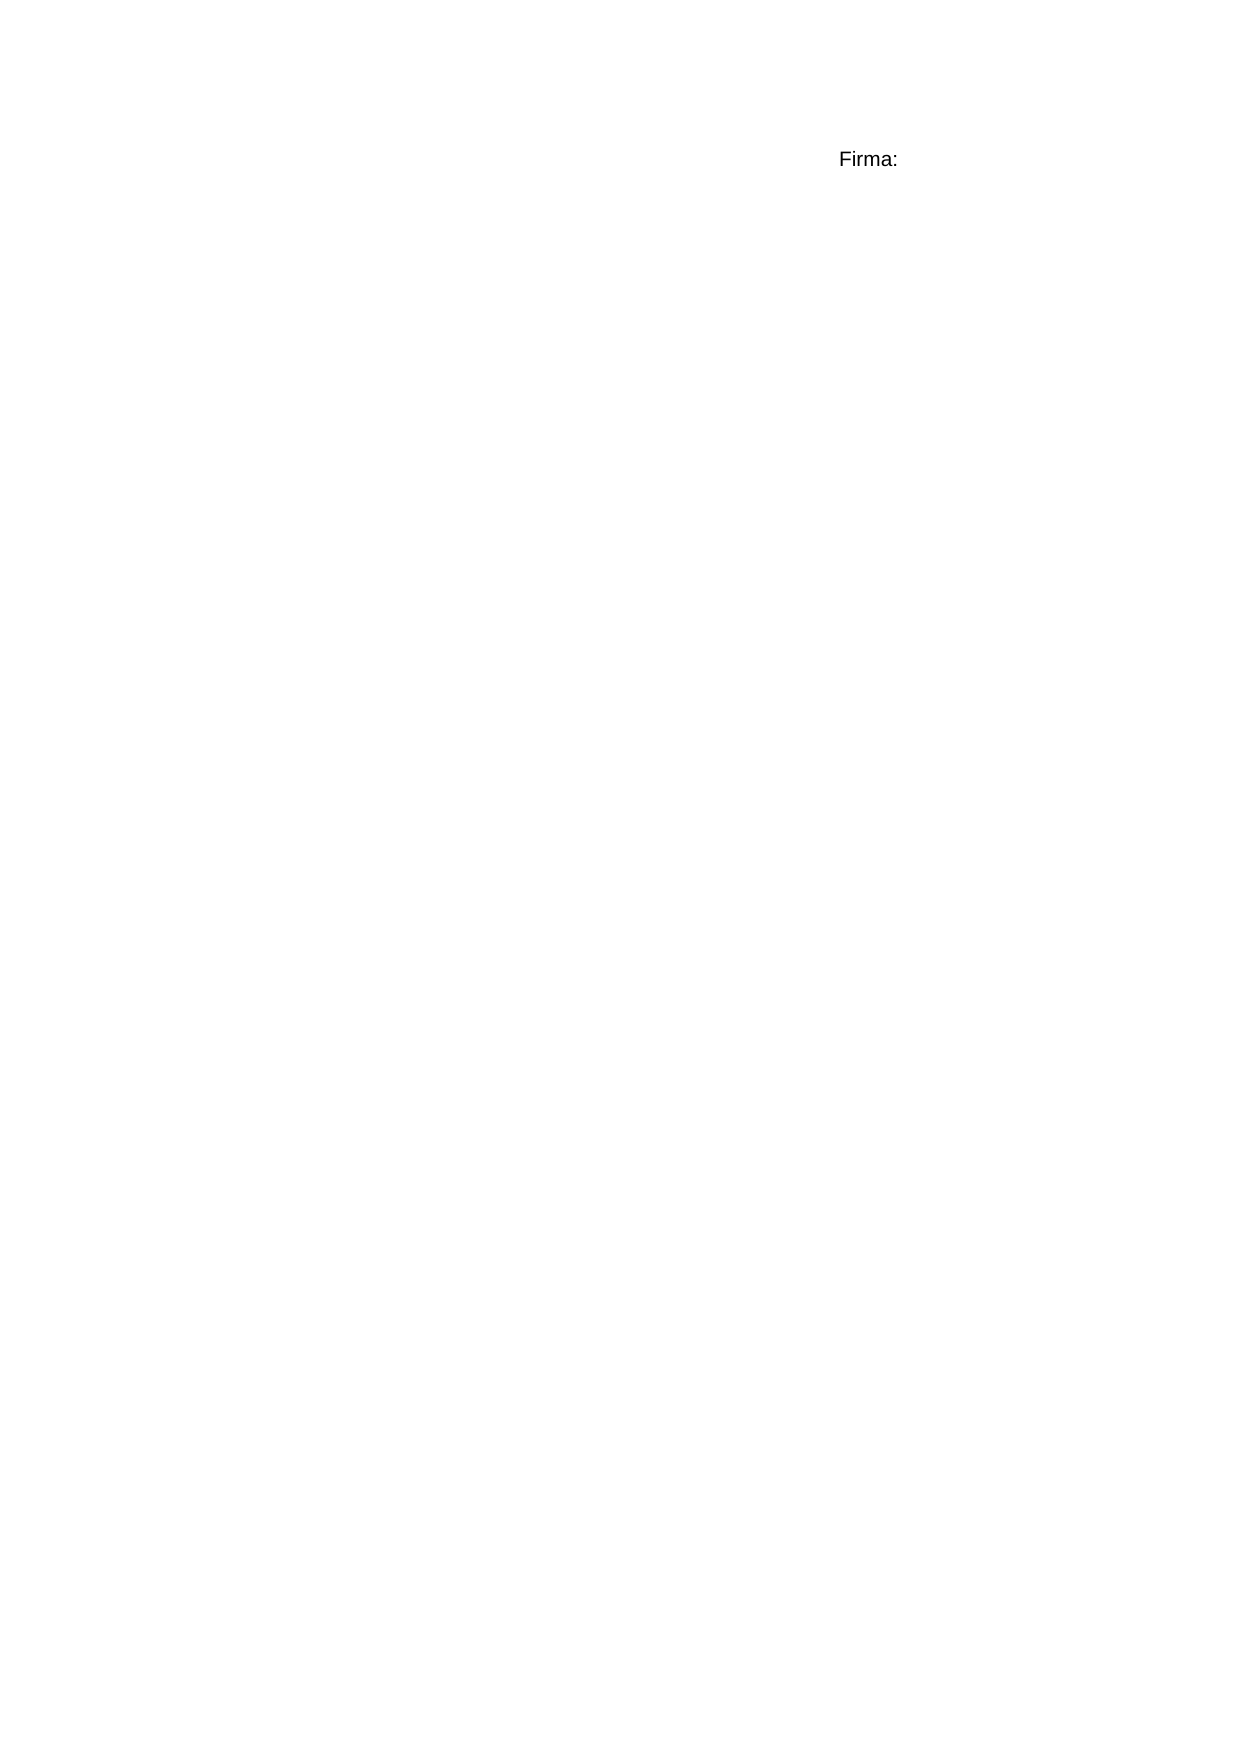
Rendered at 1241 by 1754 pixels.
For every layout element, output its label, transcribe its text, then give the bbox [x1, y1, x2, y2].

text Firma: [118, 147, 1122, 171]
